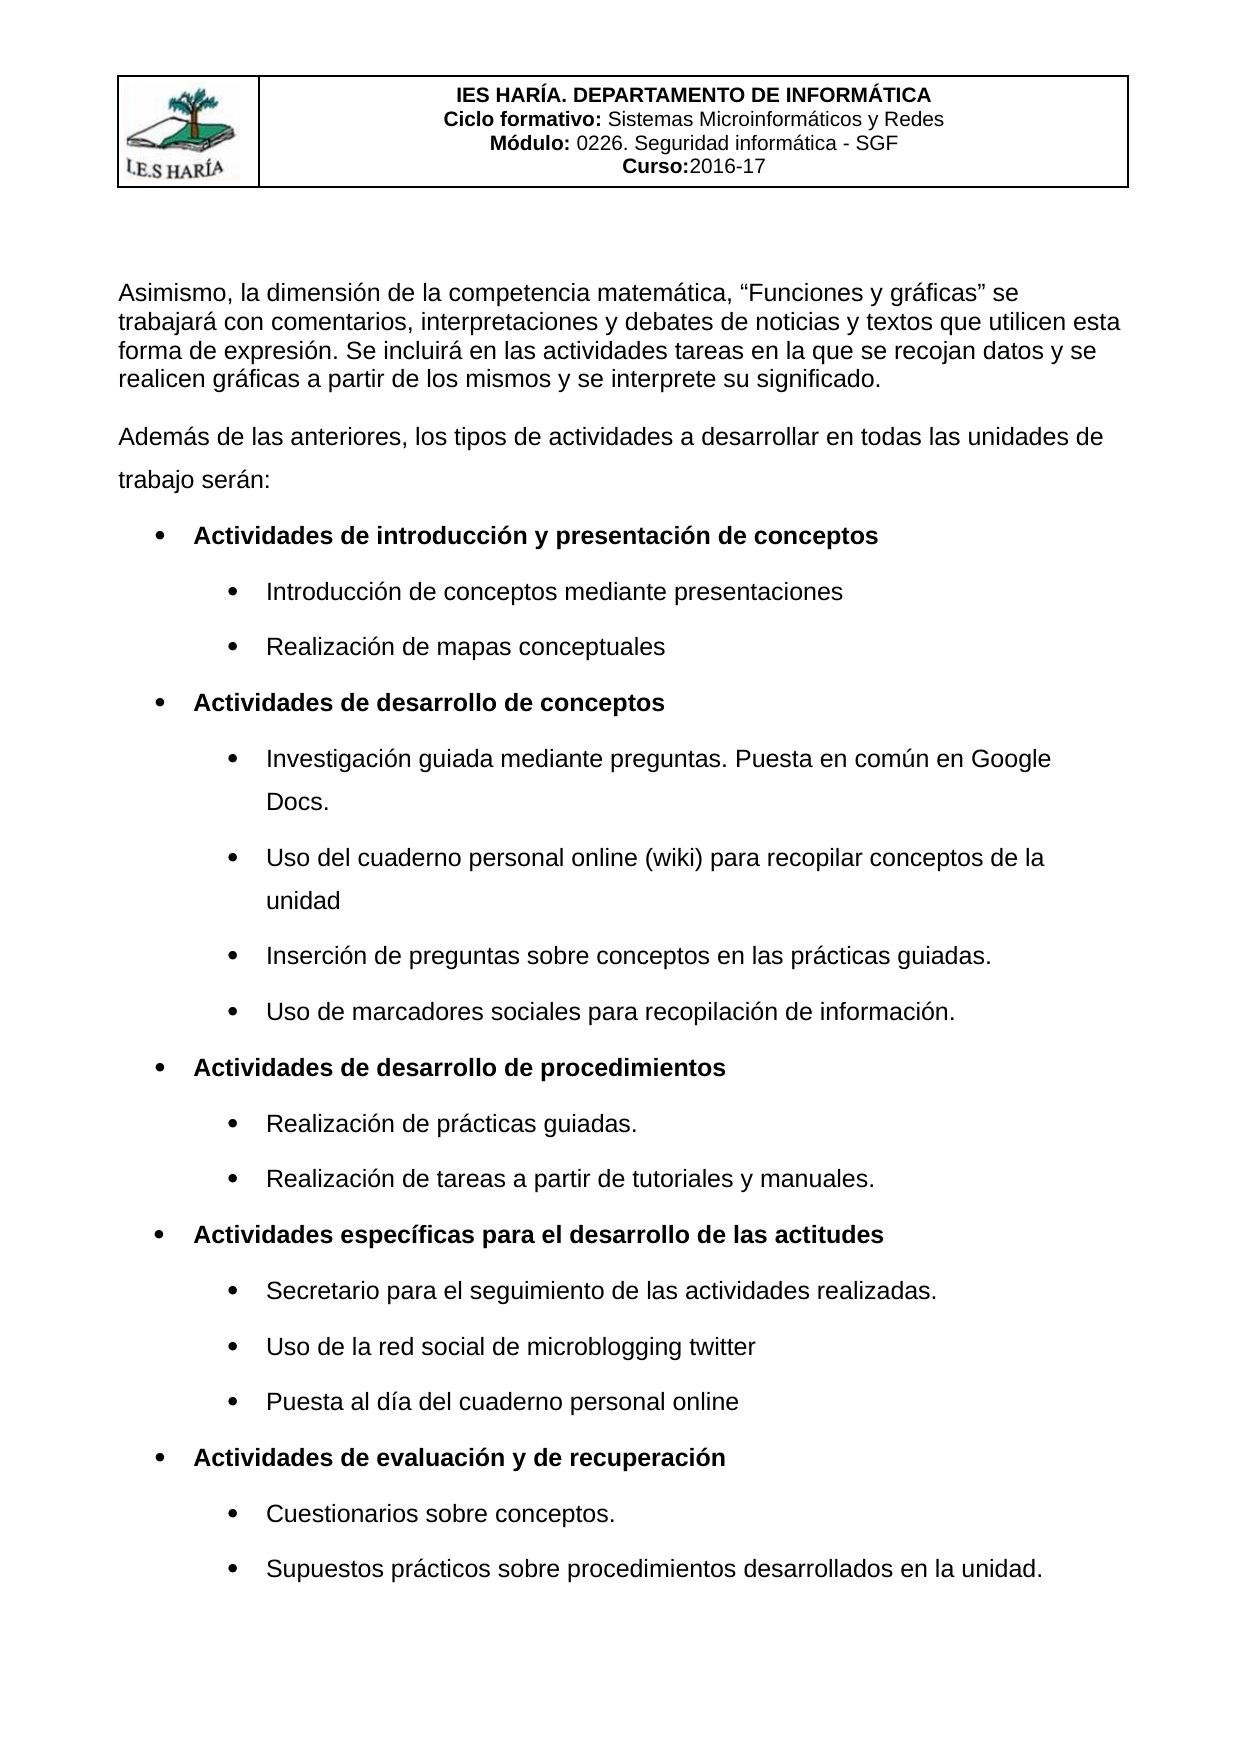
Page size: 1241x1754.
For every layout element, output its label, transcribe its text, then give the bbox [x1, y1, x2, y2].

picture [123, 82, 241, 180]
list Uso del cuaderno personal online (wiki) para recopilar conceptos de la unidad [228, 842, 1122, 914]
list Realización de mapas conceptuales [228, 632, 1122, 661]
text Asimismo, la dimensión de la competencia matemática, “Funciones y gráficas” se trabajará con comentarios, interpretaciones y debates de noticias y textos que utilicen esta forma de expresión. Se incluirá en las actividades tareas en la que se recojan datos y se realicen gráficas a partir de los mismos y se interprete su significado. [118, 278, 1122, 393]
list Supuestos prácticos sobre procedimientos desarrollados en la unidad. [228, 1554, 1122, 1583]
list Actividades de evaluación y de recuperación [156, 1443, 1122, 1472]
list Actividades específicas para el desarrollo de las actitudes [154, 1220, 1122, 1249]
list Puesta al día del cuaderno personal online [228, 1387, 1122, 1416]
list Realización de prácticas guiadas. [228, 1108, 1122, 1137]
list Inserción de preguntas sobre conceptos en las prácticas guiadas. [228, 941, 1122, 970]
list Uso de la red social de microblogging twitter [228, 1331, 1122, 1360]
list Actividades de desarrollo de procedimientos [156, 1053, 1122, 1082]
text Además de las anteriores, los tipos de actividades a desarrollar en todas las unidades de trabajo serán: [118, 422, 1122, 494]
list Cuestionarios sobre conceptos. [228, 1499, 1122, 1527]
list Secretario para el seguimiento de las actividades realizadas. [228, 1276, 1122, 1304]
list Realización de tareas a partir de tutoriales y manuales. [228, 1164, 1122, 1193]
list Actividades de introducción y presentación de conceptos [156, 521, 1122, 549]
list Introducción de conceptos mediante presentaciones [228, 576, 1122, 605]
list Uso de marcadores sociales para recopilación de información. [228, 997, 1122, 1026]
list Investigación guiada mediante preguntas. Puesta en común en Google Docs. [228, 744, 1122, 816]
list Actividades de desarrollo de conceptos [156, 688, 1122, 717]
